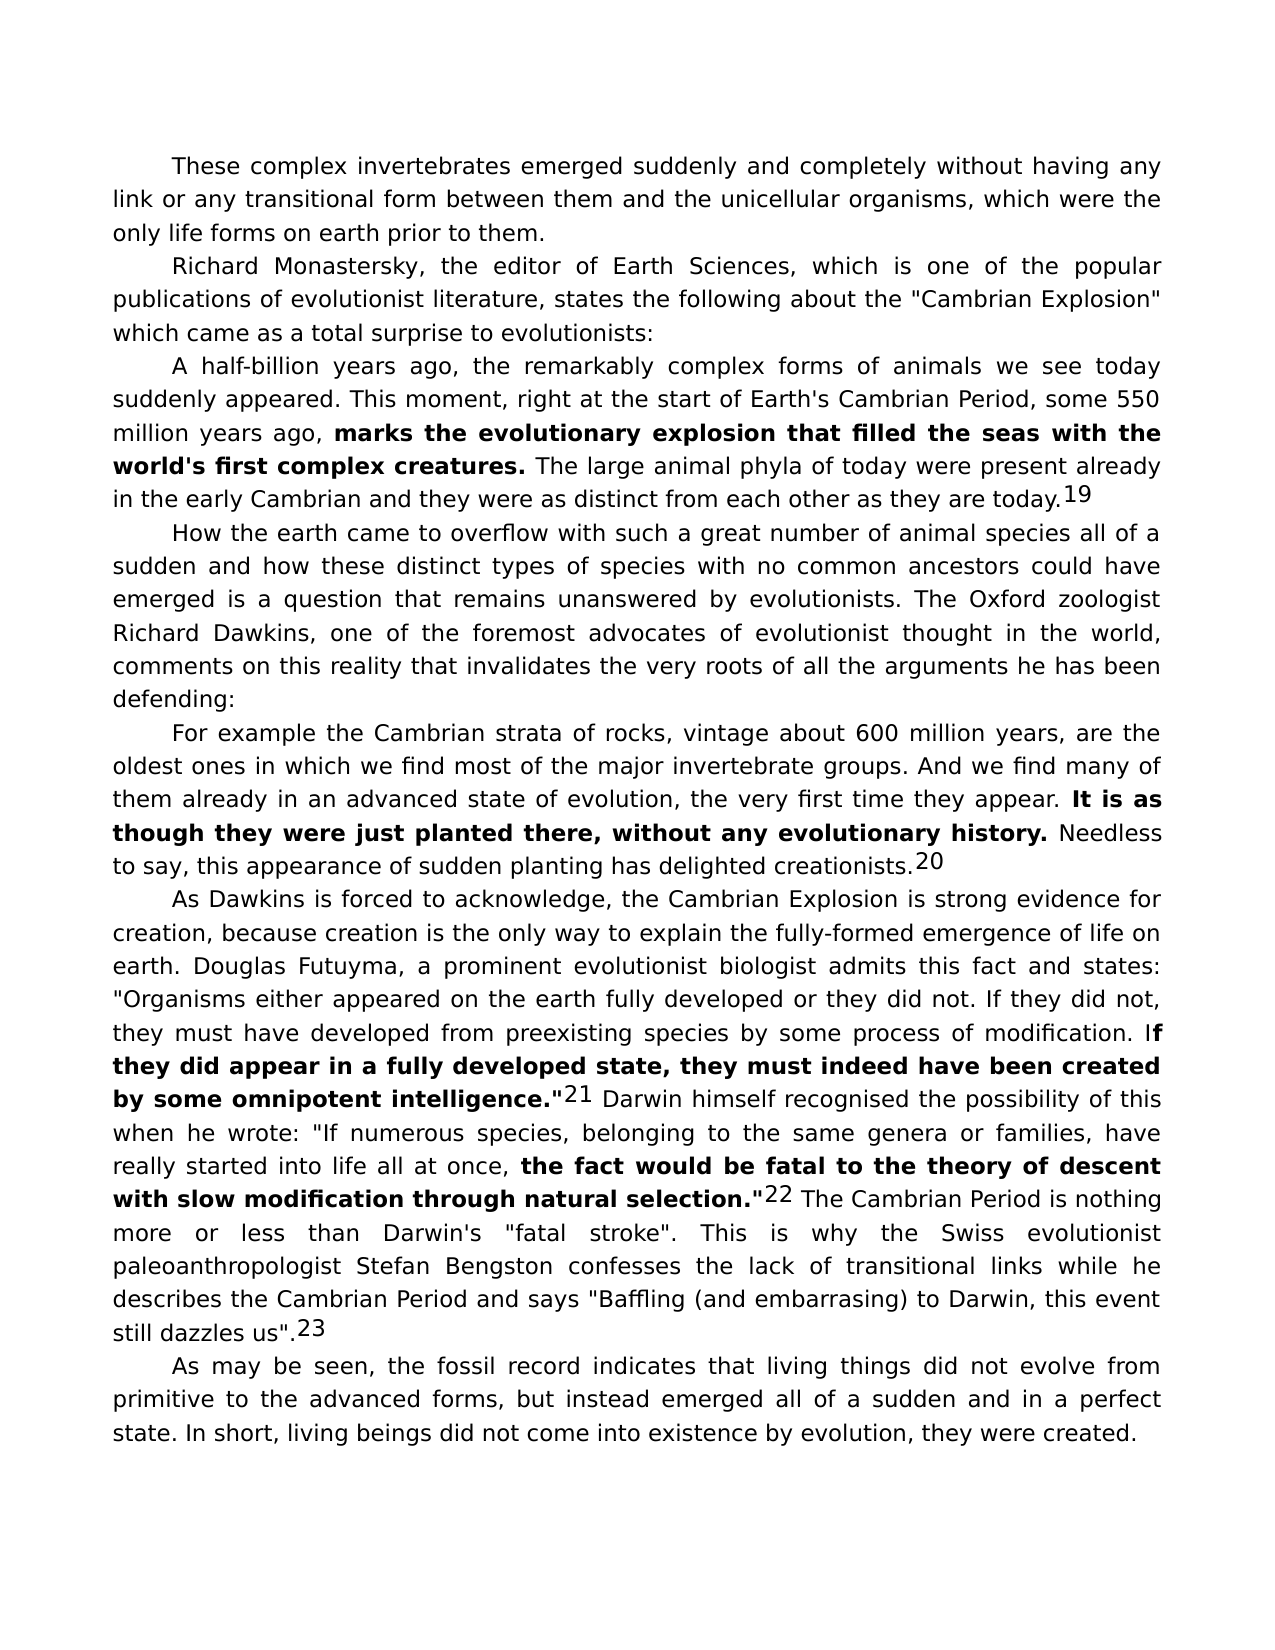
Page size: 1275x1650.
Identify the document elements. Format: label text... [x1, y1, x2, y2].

text As may be seen, the fossil record indicates that living things did not evolve from primitive to the advanced forms, but instead emerged all of a sudden and in a perfect state. In short, living beings did not come into existence by evolution, they were created. [112, 1348, 1162, 1448]
text How the earth came to overflow with such a great number of animal species all of a sudden and how these distinct types of species with no common ancestors could have emerged is a question that remains unanswered by evolutionists. The Oxford zoologist Richard Dawkins, one of the foremost advocates of evolutionist thought in the world, comments on this reality that invalidates the very roots of all the arguments he has been defending: [112, 514, 1162, 714]
text Richard Monastersky, the editor of Earth Sciences, which is one of the popular publications of evolutionist literature, states the following about the "Cambrian Explosion" which came as a total surprise to evolutionists: [112, 248, 1162, 348]
text These complex invertebrates emerged suddenly and completely without having any link or any transitional form between them and the unicellular organisms, which were the only life forms on earth prior to them. [112, 148, 1162, 248]
text A half-billion years ago, the remarkably complex forms of animals we see today suddenly appeared. This moment, right at the start of Earth's Cambrian Period, some 550 million years ago, marks the evolutionary explosion that filled the seas with the world's first complex creatures. The large animal phyla of today were present already in the early Cambrian and they were as distinct from each other as they are today.19 [112, 348, 1162, 514]
text As Dawkins is forced to acknowledge, the Cambrian Explosion is strong evidence for creation, because creation is the only way to explain the fully-formed emergence of life on earth. Douglas Futuyma, a prominent evolutionist biologist admits this fact and states: "Organisms either appeared on the earth fully developed or they did not. If they did not, they must have developed from preexisting species by some process of modification. If they did appear in a fully developed state, they must indeed have been created by some omnipotent intelligence."21 Darwin himself recognised the possibility of this when he wrote: "If numerous species, belonging to the same genera or families, have really started into life all at once, the fact would be fatal to the theory of descent with slow modification through natural selection."22 The Cambrian Period is nothing more or less than Darwin's "fatal stroke". This is why the Swiss evolutionist paleoanthropologist Stefan Bengston confesses the lack of transitional links while he describes the Cambrian Period and says "Baffling (and embarrasing) to Darwin, this event still dazzles us".23 [112, 881, 1162, 1348]
text For example the Cambrian strata of rocks, vintage about 600 million years, are the oldest ones in which we find most of the major invertebrate groups. And we find many of them already in an advanced state of evolution, the very first time they appear. It is as though they were just planted there, without any evolutionary history. Needless to say, this appearance of sudden planting has delighted creationists.20 [112, 714, 1162, 881]
